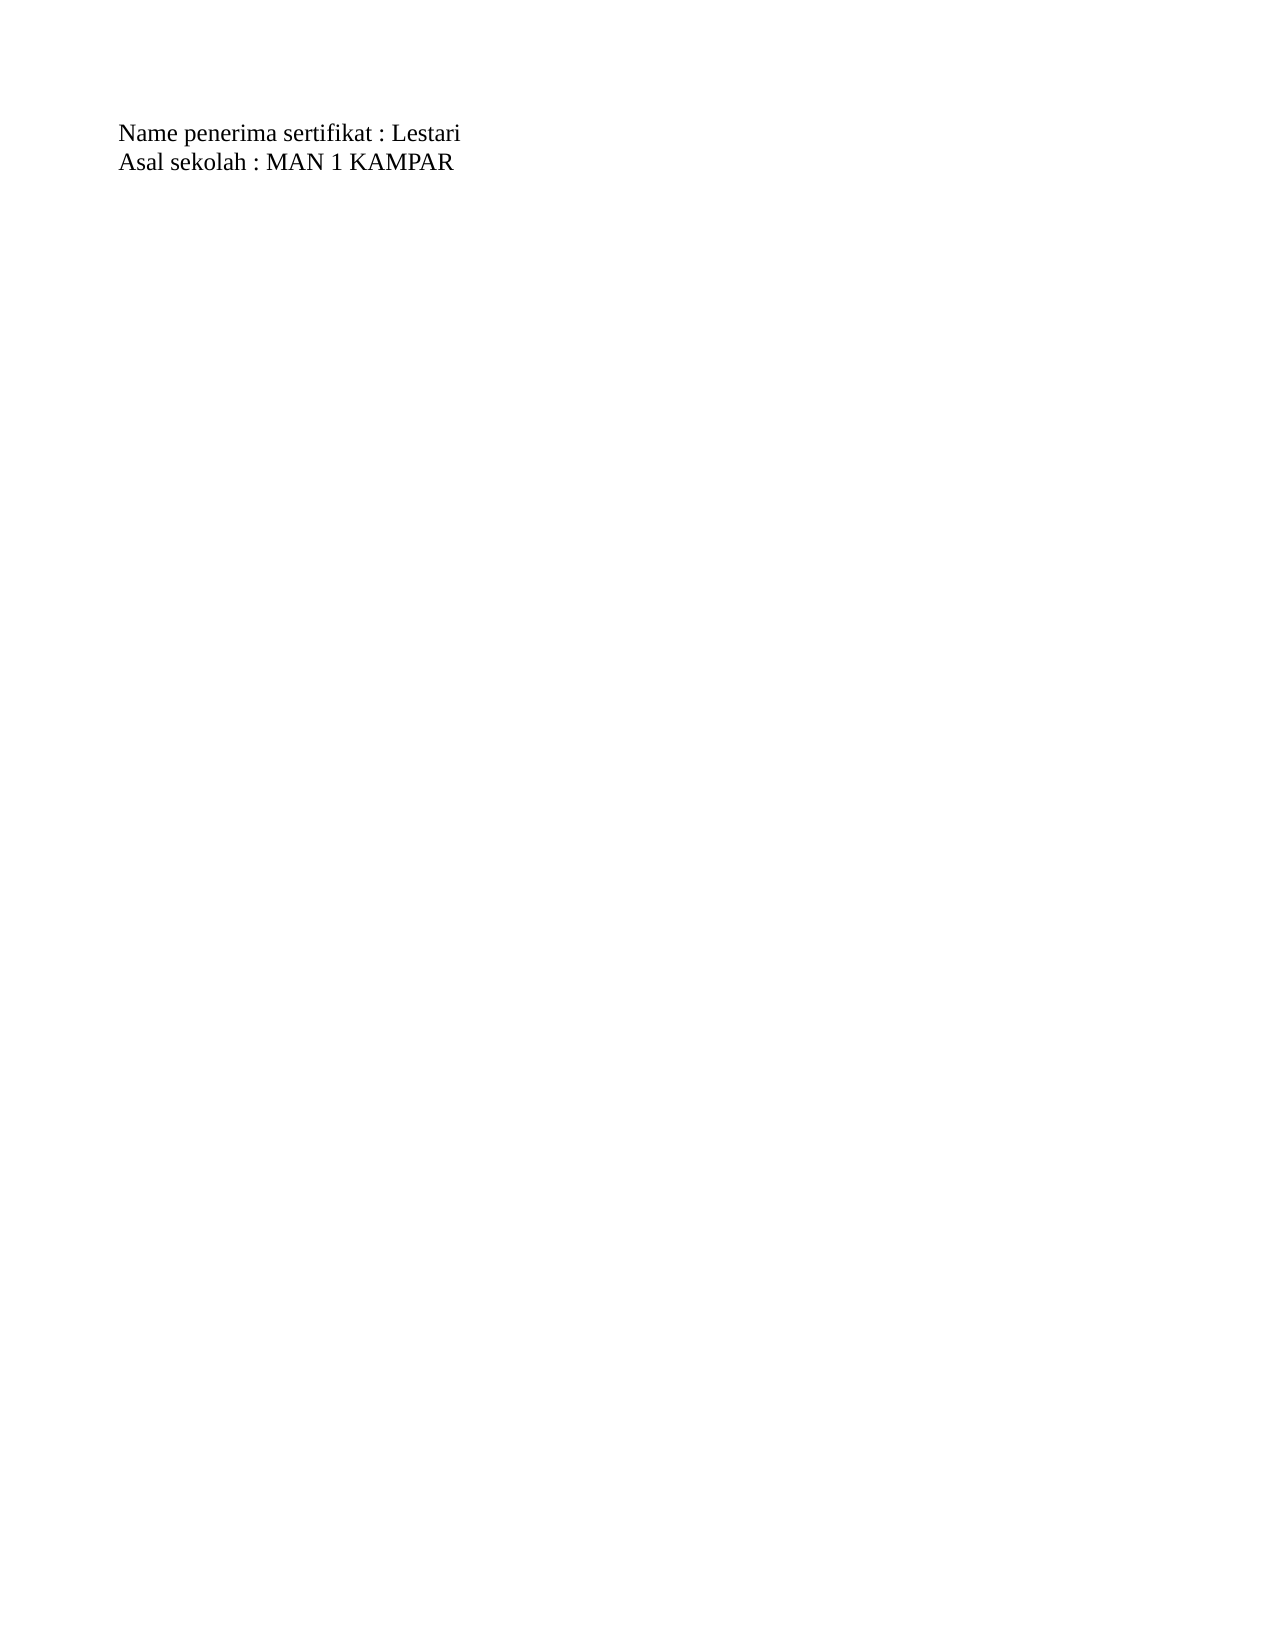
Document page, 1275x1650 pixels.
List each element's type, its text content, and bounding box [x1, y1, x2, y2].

text Name penerima sertifikat : Lestari [118, 118, 1157, 147]
text Asal sekolah : MAN 1 KAMPAR [118, 147, 1157, 176]
